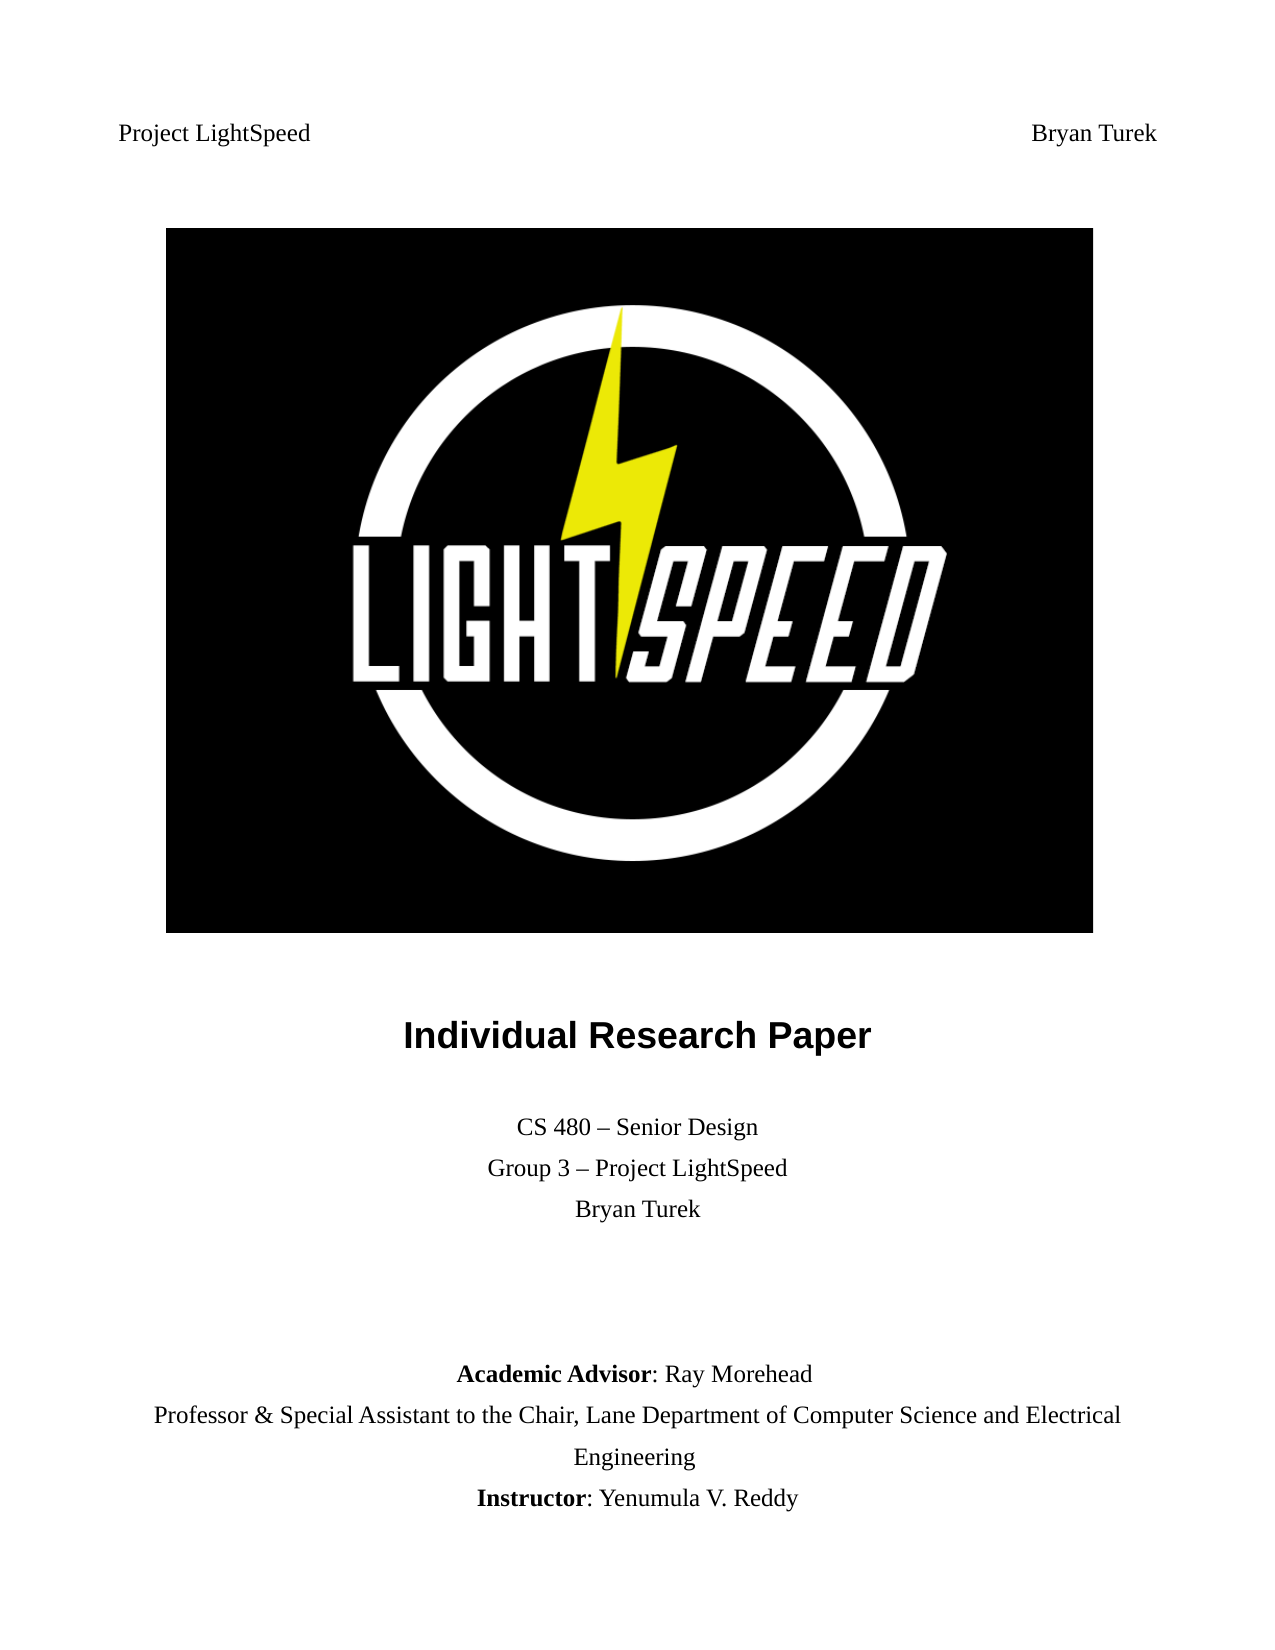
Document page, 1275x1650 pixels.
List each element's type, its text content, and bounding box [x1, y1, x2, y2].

text Instructor: Yenumula V. Reddy [118, 1483, 1157, 1512]
text CS 480 – Senior Design [118, 1112, 1157, 1141]
text Group 3 – Project LightSpeed [118, 1153, 1157, 1182]
text Bryan Turek [118, 1194, 1157, 1223]
text Engineering [118, 1442, 1157, 1471]
picture [166, 228, 1094, 933]
text Professor & Special Assistant to the Chair, Lane Department of Computer Science and Electrical [118, 1401, 1157, 1429]
text Academic Advisor: Ray Morehead [118, 1359, 1157, 1388]
title Individual Research Paper [118, 1013, 1157, 1099]
